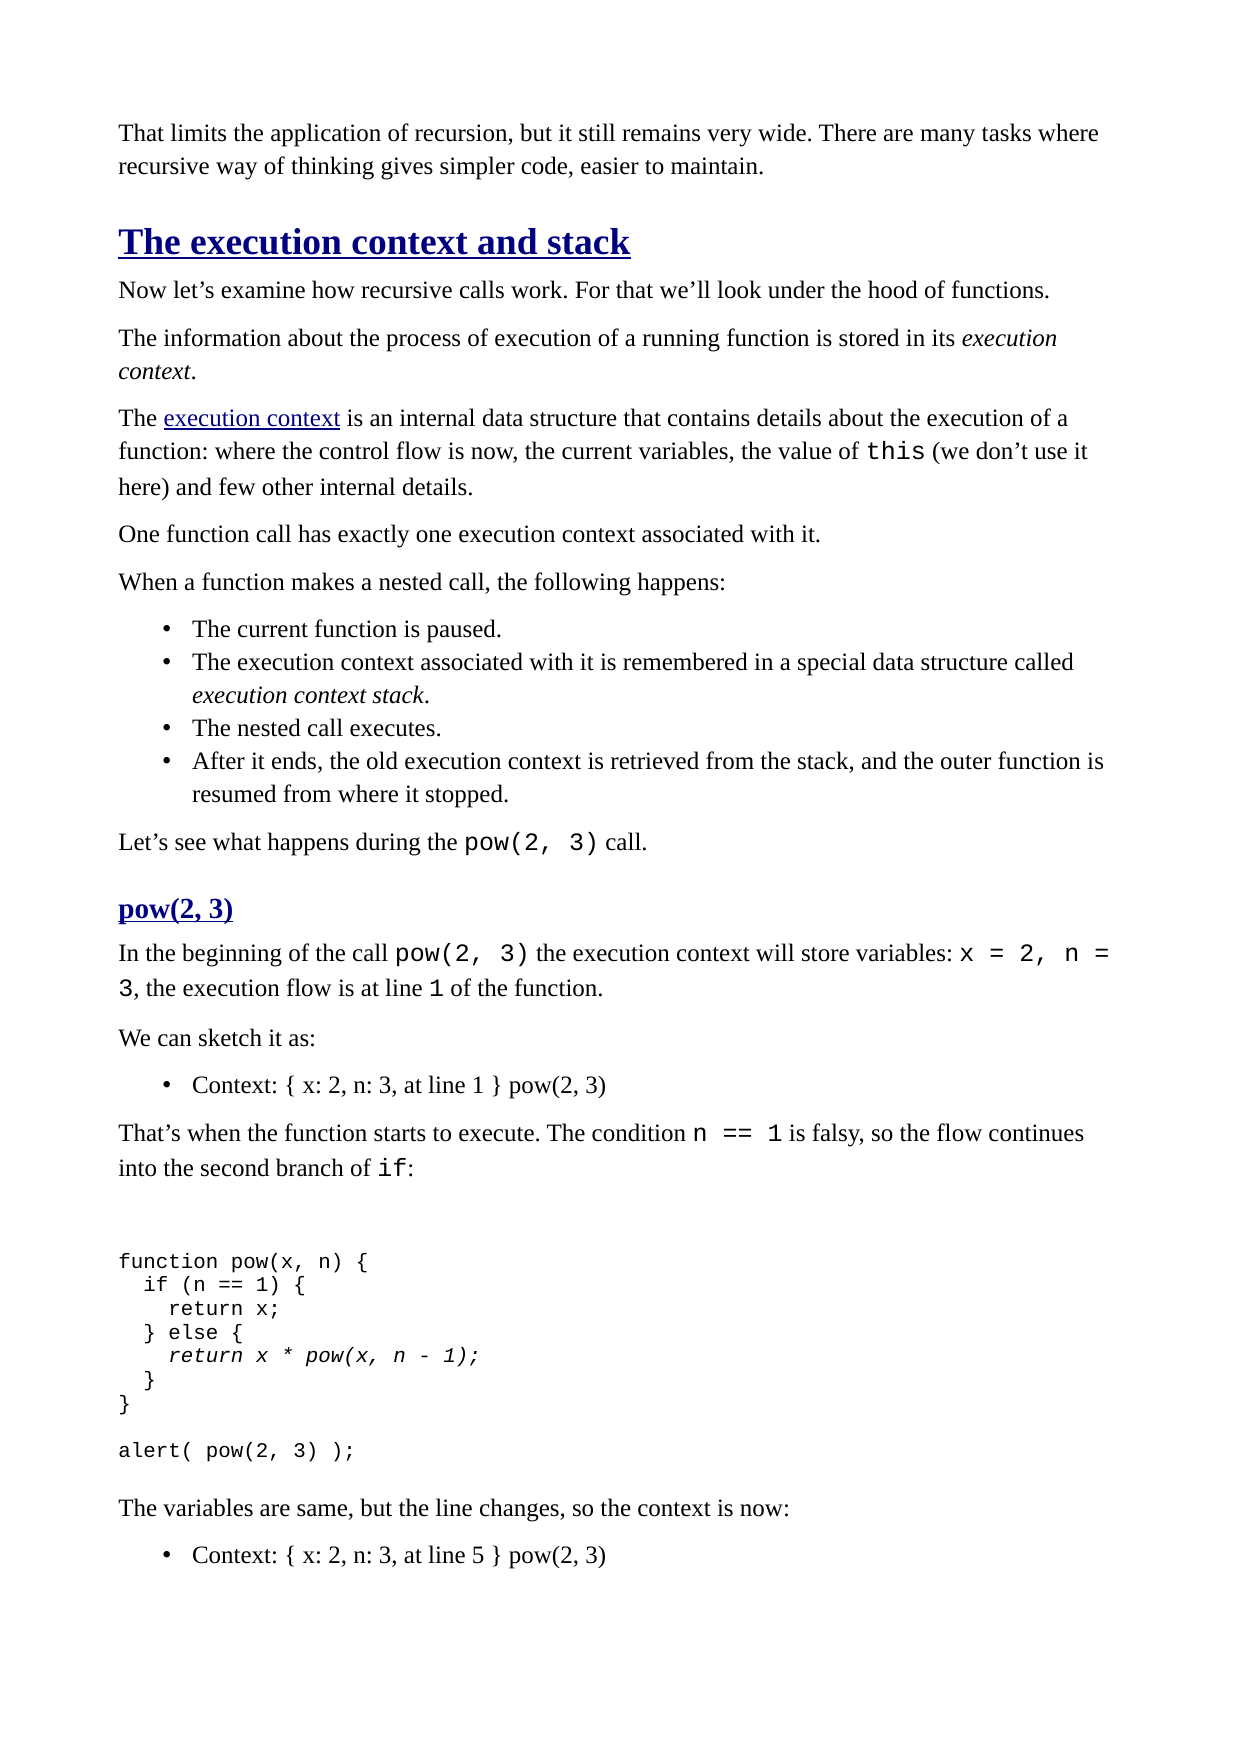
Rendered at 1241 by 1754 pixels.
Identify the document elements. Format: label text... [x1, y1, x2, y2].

text The execution context is an internal data structure that contains details about the execution of a function: where the control flow is now, the current variables, the value of this (we don’t use it here) and few other internal details. [118, 403, 1122, 500]
subtitle The execution context and stack [118, 219, 1122, 263]
text if (n == 1) { [118, 1274, 1122, 1298]
text Let’s see what happens during the pow(2, 3) call. [118, 827, 1122, 858]
list The nested call executes. [162, 713, 1122, 742]
text } [118, 1369, 1122, 1393]
text The variables are same, but the line changes, so the context is now: [118, 1493, 1122, 1522]
list The current function is paused. [162, 614, 1122, 643]
text function pow(x, n) { [118, 1251, 1122, 1274]
text That’s when the function starts to execute. The condition n == 1 is falsy, so the flow continues into the second branch of if: [118, 1118, 1122, 1184]
text } else { [118, 1322, 1122, 1345]
text The information about the process of execution of a running function is stored in its execution context. [118, 323, 1122, 384]
text alert( pow(2, 3) ); [118, 1440, 1122, 1463]
text return x; [118, 1298, 1122, 1322]
text In the beginning of the call pow(2, 3) the execution context will store variables: x = 2, n = 3, the execution flow is at line 1 of the function. [118, 938, 1122, 1004]
text } [118, 1393, 1122, 1416]
list The execution context associated with it is remembered in a special data structure called execution context stack. [162, 647, 1122, 709]
list Context: { x: 2, n: 3, at line 1 } pow(2, 3) [162, 1070, 1122, 1099]
text We can sketch it as: [118, 1023, 1122, 1052]
text Now let’s examine how recursive calls work. For that we’ll look under the hood of functions. [118, 275, 1122, 304]
text One function call has exactly one execution context associated with it. [118, 519, 1122, 548]
list Context: { x: 2, n: 3, at line 5 } pow(2, 3) [162, 1541, 1122, 1569]
text When a function makes a nested call, the following happens: [118, 567, 1122, 596]
text That limits the application of recursion, but it still remains very wide. There are many tasks where recursive way of thinking gives simpler code, easier to maintain. [118, 118, 1122, 180]
list After it ends, the old execution context is retrieved from the stack, and the outer function is resumed from where it stopped. [162, 746, 1122, 808]
subtitle pow(2, 3) [118, 892, 1122, 925]
text return x * pow(x, n - 1); [118, 1345, 1122, 1369]
